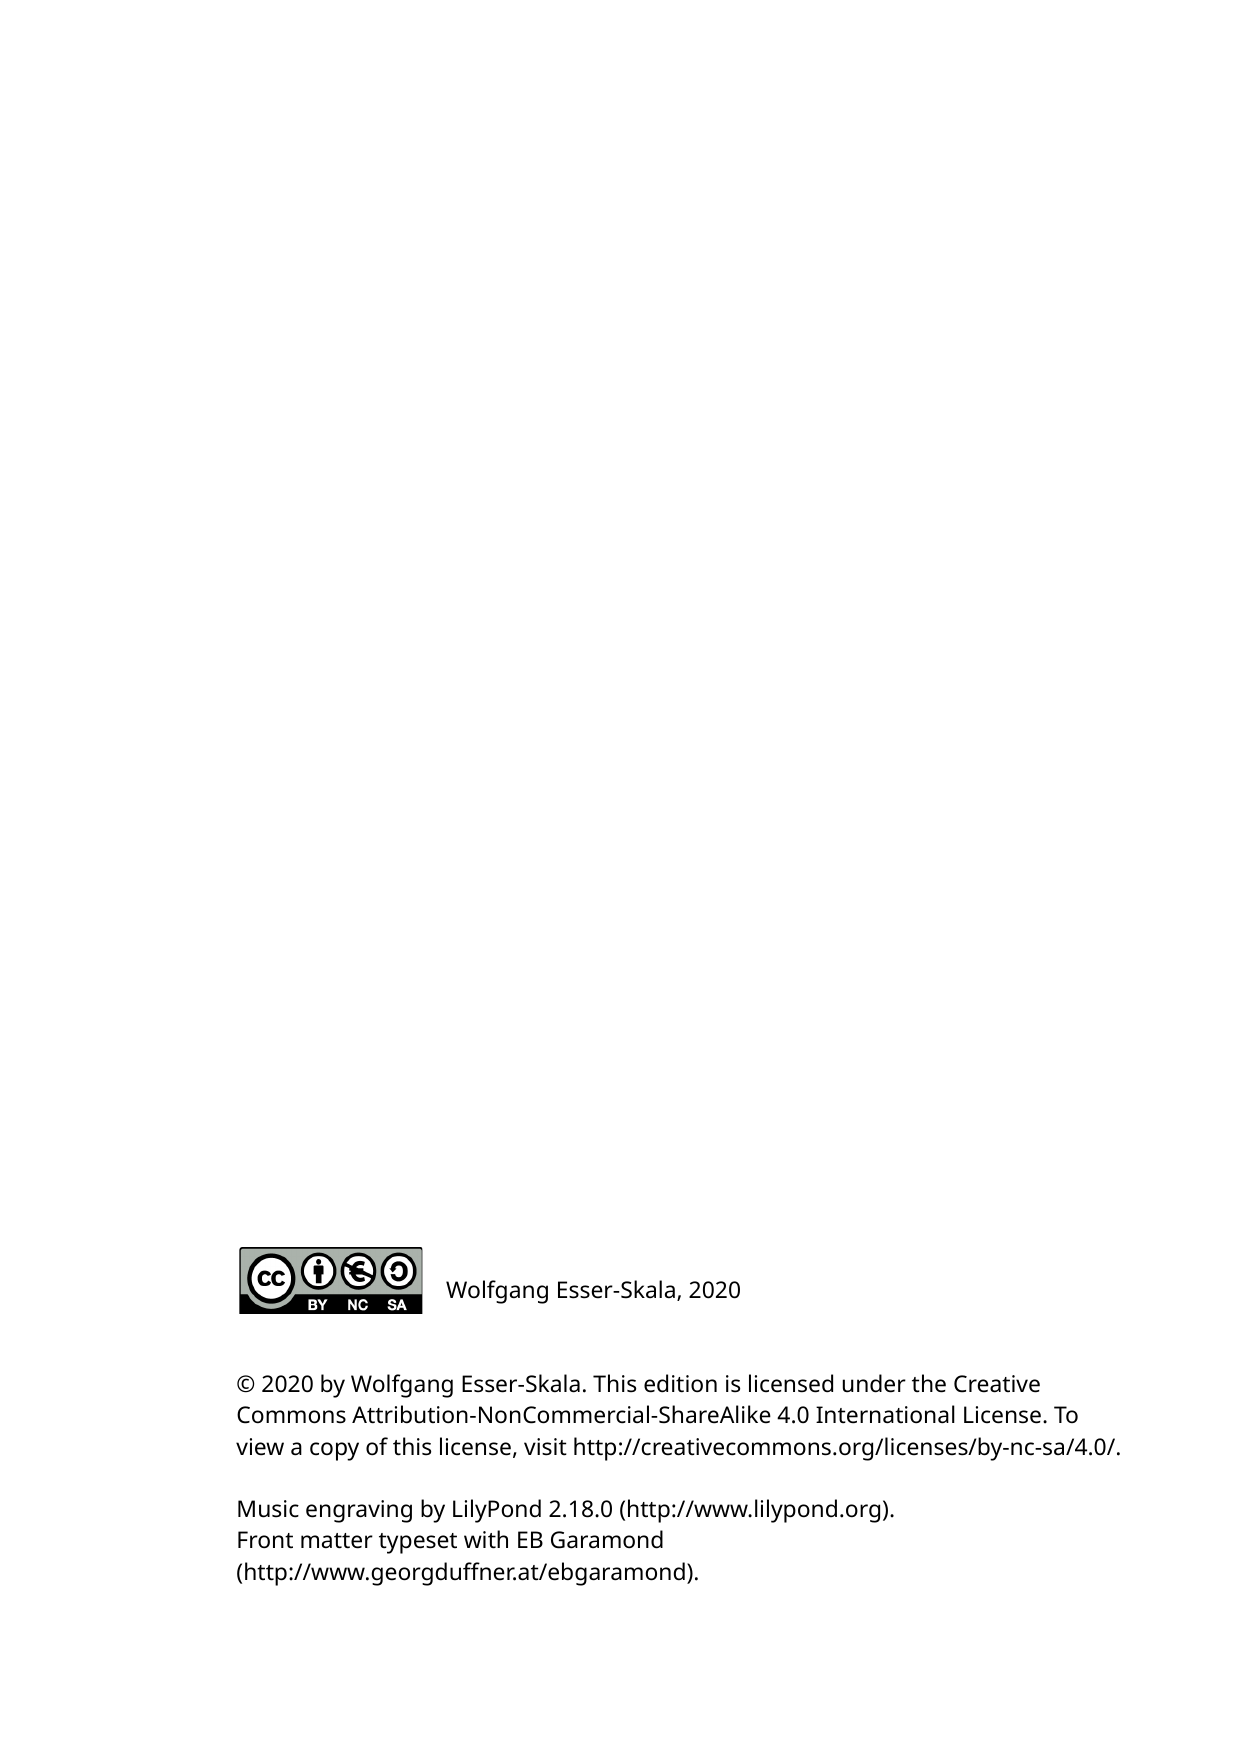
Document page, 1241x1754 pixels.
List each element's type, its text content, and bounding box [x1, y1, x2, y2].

picture [239, 1247, 423, 1314]
text © 2020 by Wolfgang Esser-Skala. This edition is licensed under the Creative Commons Attribution-NonCommercial-ShareAlike 4.0 International License. To view a copy of this license, visit http://creativecommons.org/licenses/by-nc-sa/4.0/. [236, 1368, 1122, 1462]
text Music engraving by LilyPond 2.18.0 (http://www.lilypond.org). Front matter typeset with EB Garamond (http://www.georgduffner.at/ebgaramond). [236, 1493, 1122, 1587]
text Wolfgang Esser-Skala, 2020 [423, 1274, 1122, 1306]
